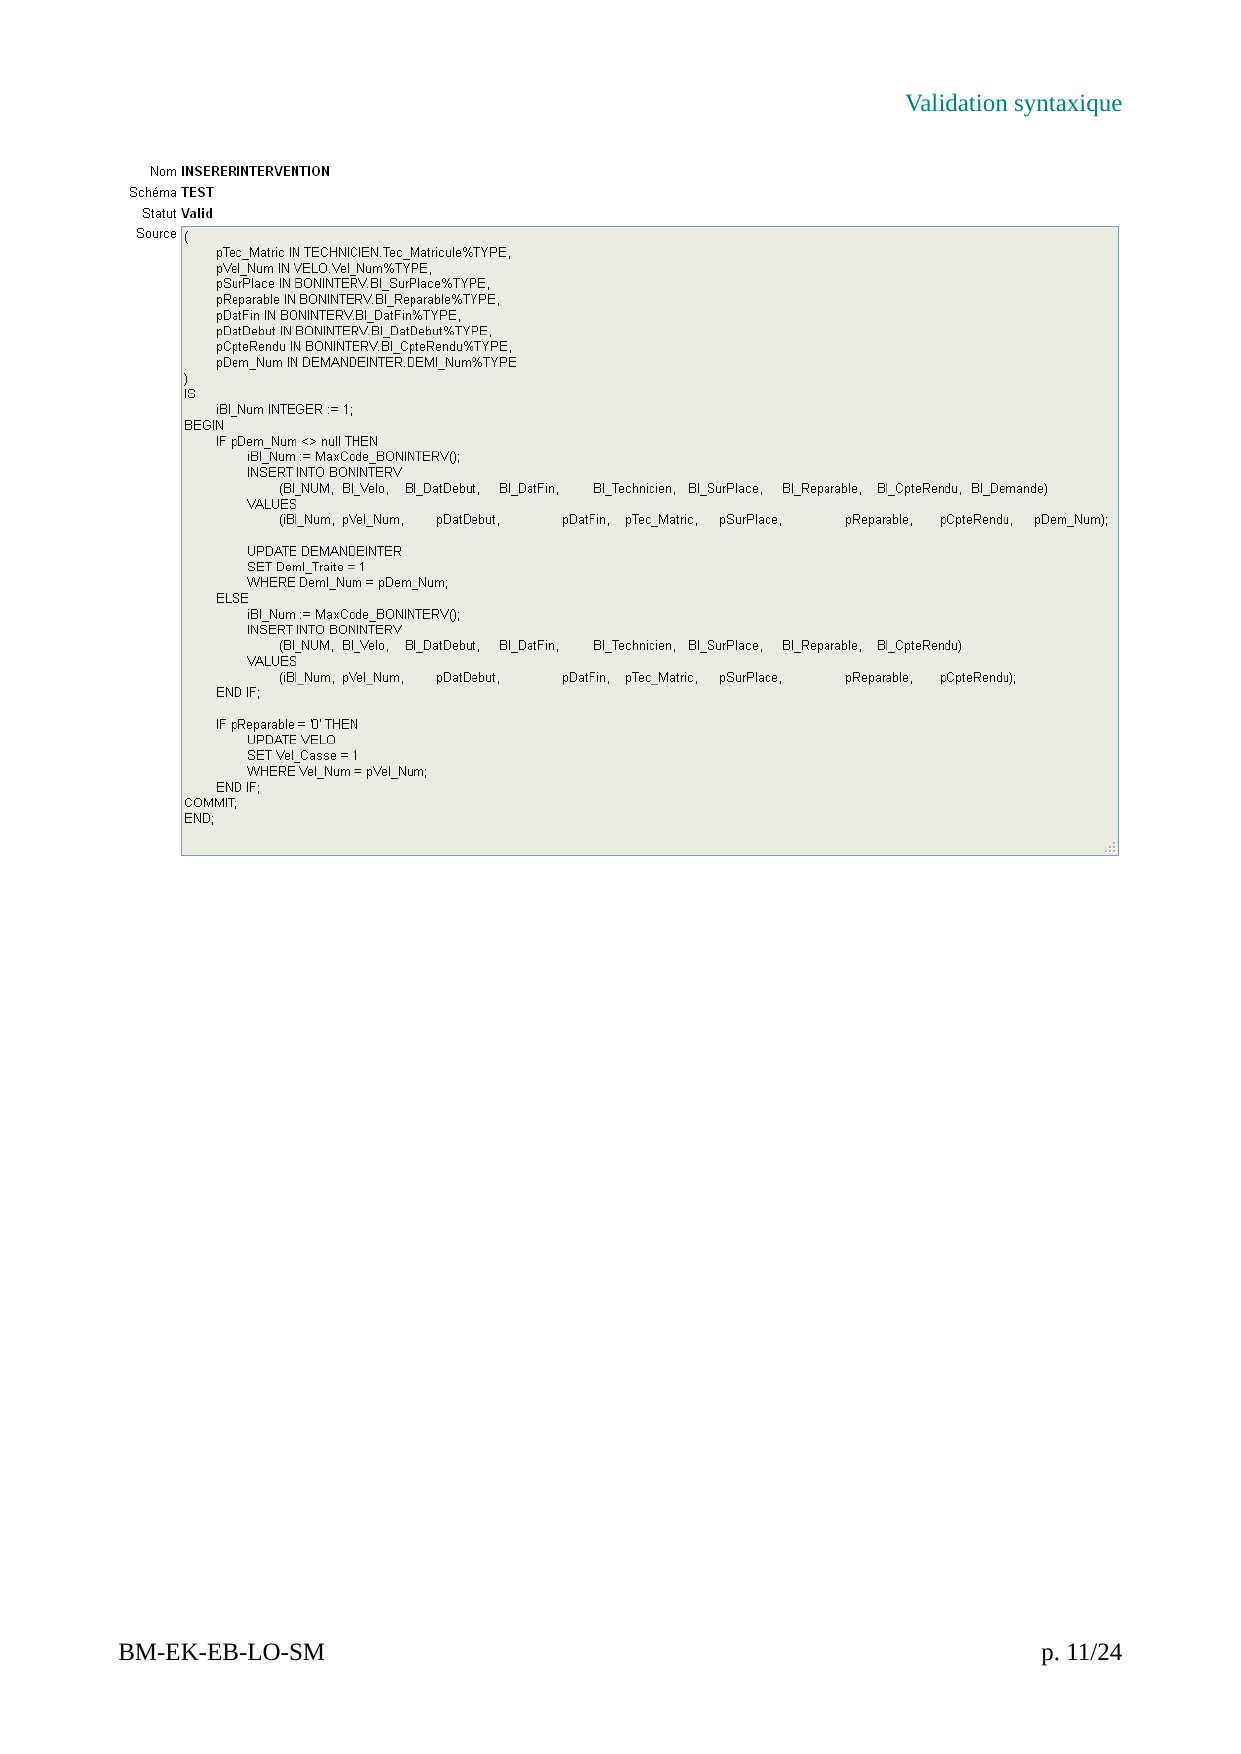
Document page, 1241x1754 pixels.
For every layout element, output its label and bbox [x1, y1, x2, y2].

picture [118, 160, 1123, 860]
